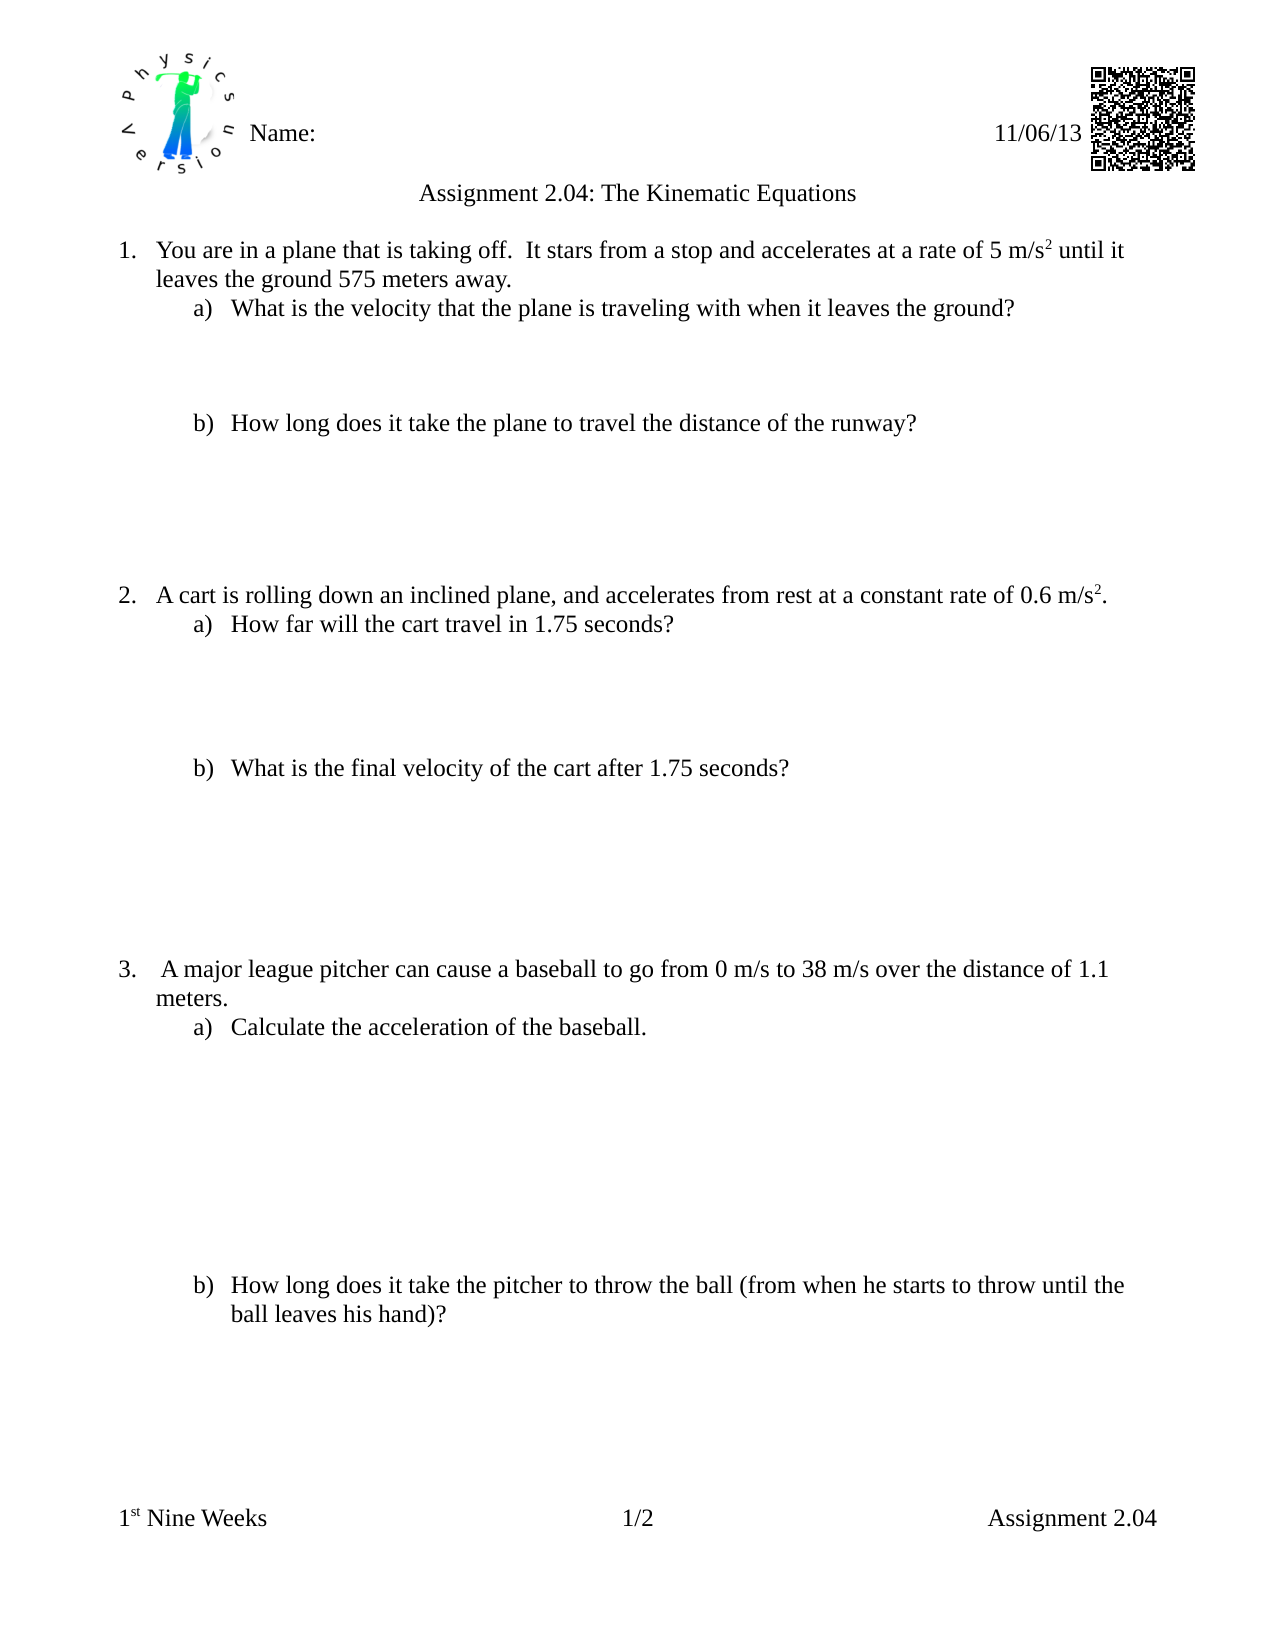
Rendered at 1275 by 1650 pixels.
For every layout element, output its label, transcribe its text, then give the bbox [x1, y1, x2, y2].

list What is the velocity that the plane is traveling with when it leaves the ground? [193, 293, 1157, 322]
list How far will the cart travel in 1.75 seconds? [193, 609, 1157, 638]
picture [1082, 58, 1203, 179]
list Calculate the acceleration of the baseball. [193, 1012, 1157, 1041]
list You are in a plane that is taking off. It stars from a stop and accelerates at a rate of 5 m/s2 until it leaves the ground 575 meters away. [118, 236, 1157, 293]
list How long does it take the plane to travel the distance of the runway? [193, 408, 1157, 437]
list How long does it take the pitcher to throw the ball (from when he starts to throw until the ball leaves his hand)? [193, 1271, 1157, 1328]
list What is the final velocity of the cart after 1.75 seconds? [193, 753, 1157, 782]
text Assignment 2.04: The Kinematic Equations [118, 176, 1157, 207]
list A major league pitcher can cause a baseball to go from 0 m/s to 38 m/s over the distance of 1.1 meters. [118, 954, 1157, 1012]
list A cart is rolling down an inclined plane, and accelerates from rest at a constant rate of 0.6 m/s2. [118, 581, 1157, 609]
picture [121, 53, 235, 174]
